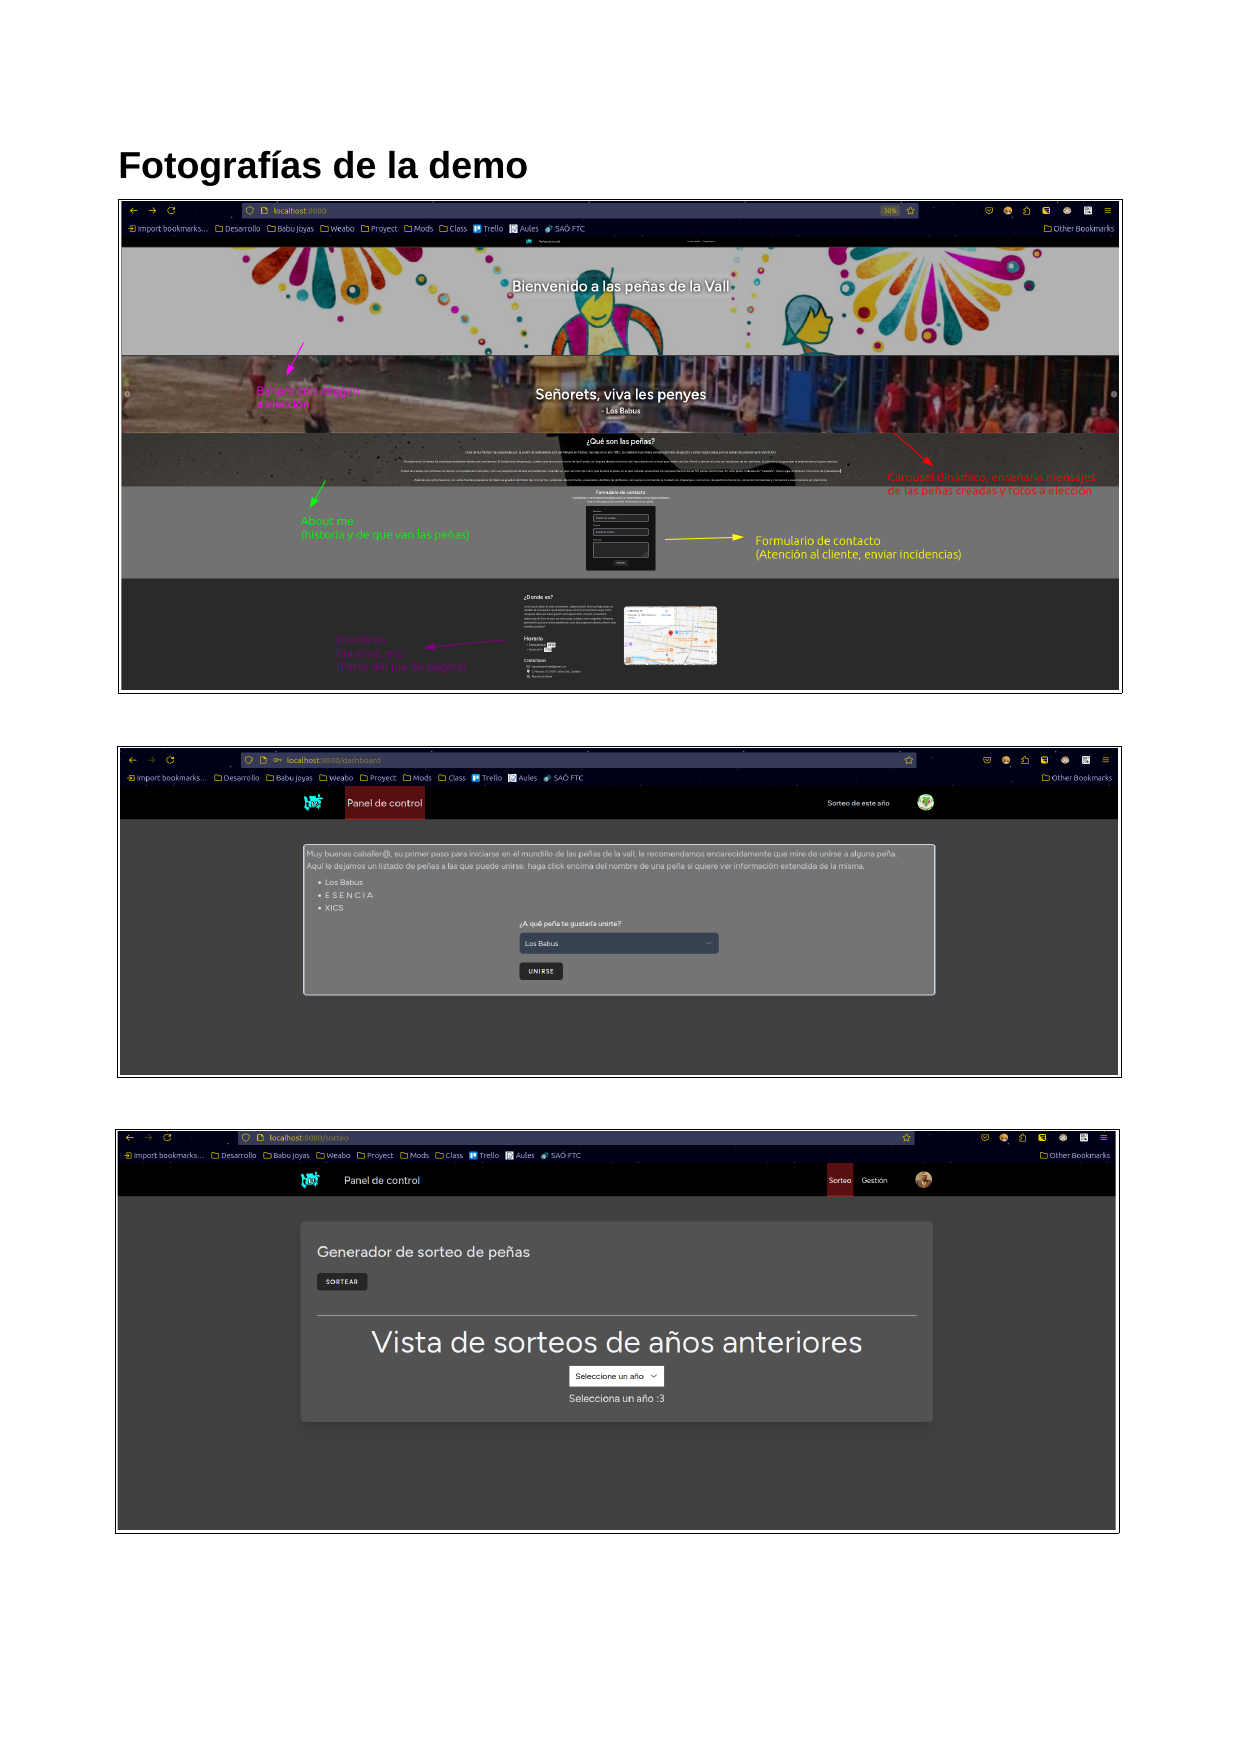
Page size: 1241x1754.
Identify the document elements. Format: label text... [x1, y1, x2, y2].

picture [121, 201, 1119, 690]
picture [117, 1131, 1116, 1530]
picture [120, 748, 1118, 1075]
subtitle Fotografías de la demo [118, 143, 1122, 186]
